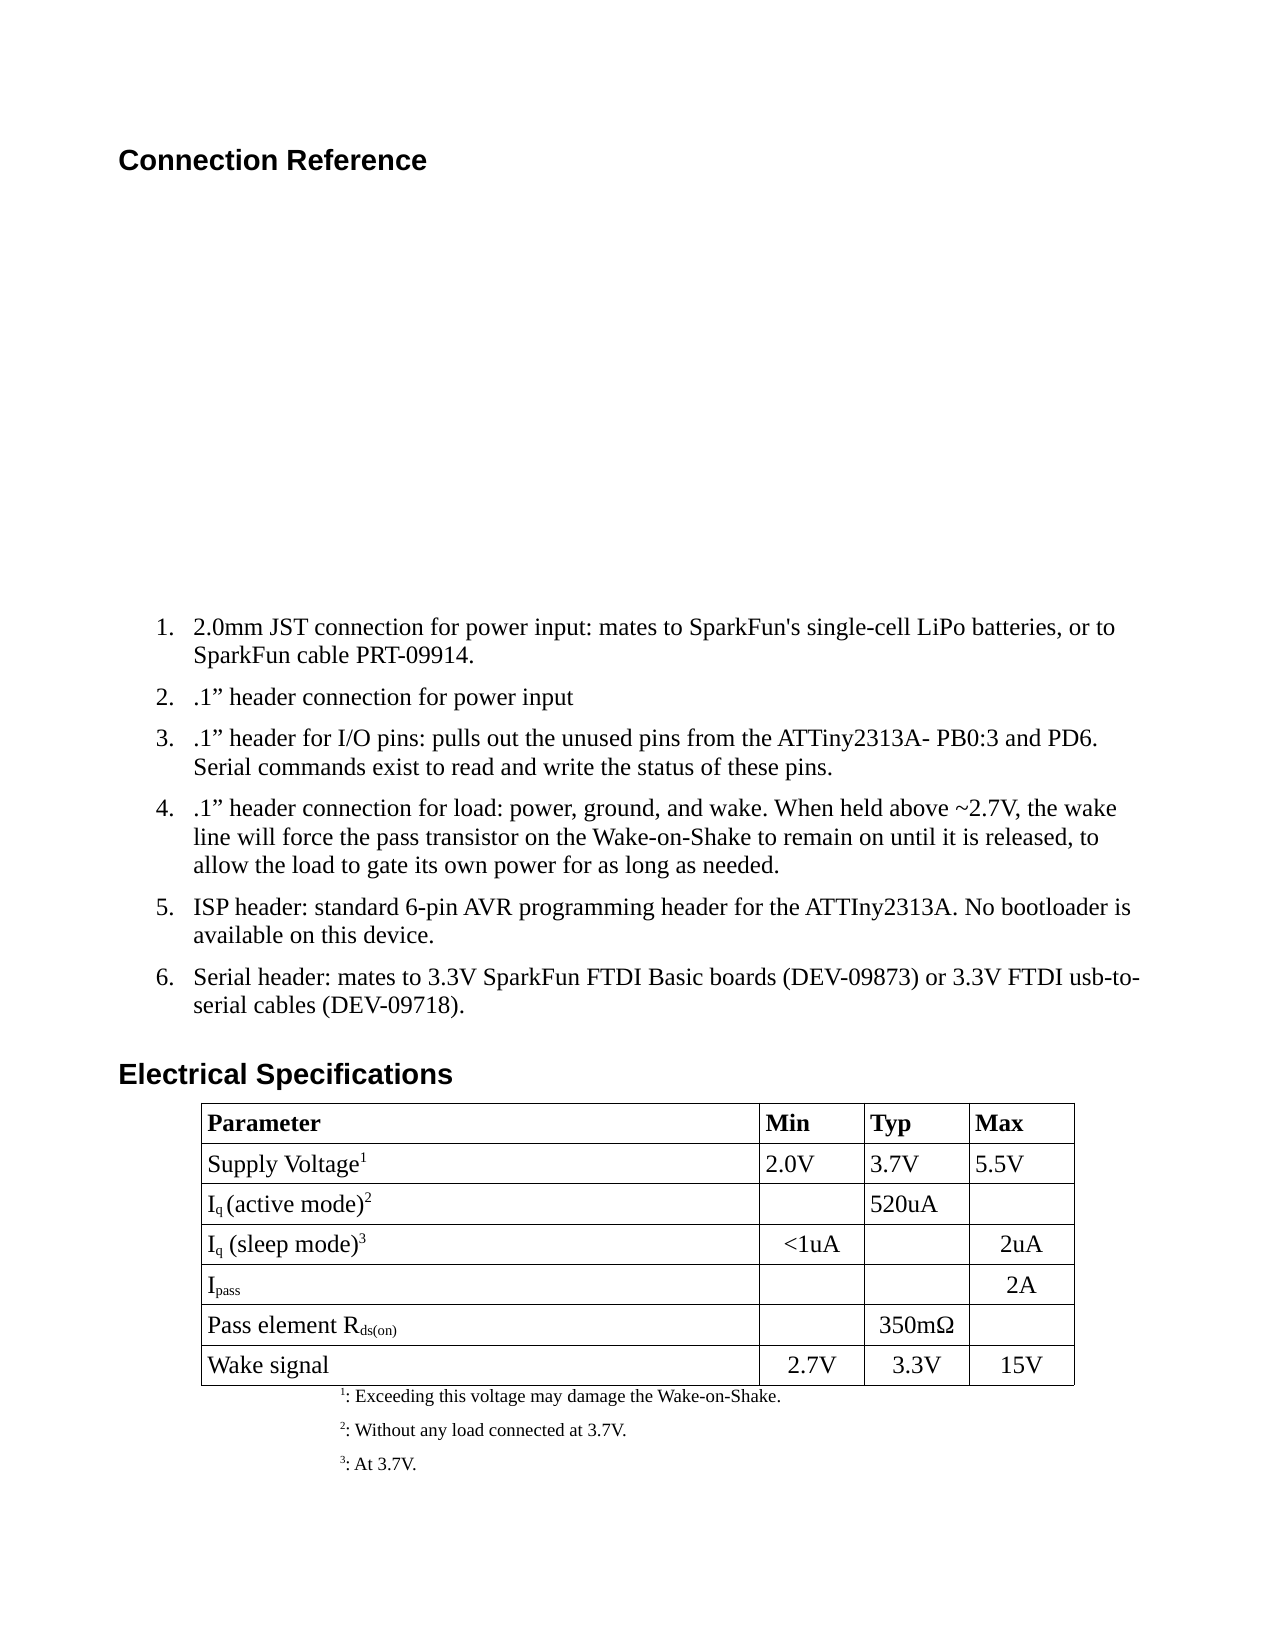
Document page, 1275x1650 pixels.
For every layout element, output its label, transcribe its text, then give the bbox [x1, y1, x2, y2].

table_cell [970, 1184, 1074, 1224]
list 2.0mm JST connection for power input: mates to SparkFun's single-cell LiPo batteries, or to SparkFun cable PRT-09914. [156, 612, 1157, 669]
table_cell <1uA [760, 1225, 864, 1264]
table_header Max [970, 1104, 1074, 1143]
table_cell 2.7V [760, 1346, 864, 1385]
table_cell 3.7V [865, 1144, 969, 1183]
list .1” header for I/O pins: pulls out the unused pins from the ATTiny2313A- PB0:3 and PD6. Serial commands exist to read and write the status of these pins. [156, 723, 1157, 780]
table_cell [760, 1265, 864, 1304]
table_cell Iq (sleep mode)3 [202, 1225, 759, 1264]
table_cell 2A [970, 1265, 1074, 1304]
table_header Parameter [202, 1104, 759, 1143]
table_cell Iq (active mode)2 [202, 1184, 759, 1224]
table_cell [865, 1225, 969, 1264]
text 2: Without any load connected at 3.7V. [340, 1419, 1157, 1441]
table_cell [970, 1305, 1074, 1344]
table_cell 350mΩ [865, 1305, 969, 1344]
subtitle Connection Reference [118, 143, 1157, 177]
list .1” header connection for power input [156, 682, 1157, 710]
table_cell 3.3V [865, 1346, 969, 1385]
list ISP header: standard 6-pin AVR programming header for the ATTIny2313A. No bootloader is available on this device. [156, 892, 1157, 949]
table_cell [760, 1184, 864, 1224]
table_cell 520uA [865, 1184, 969, 1224]
table_cell Wake signal [202, 1346, 759, 1385]
list Serial header: mates to 3.3V SparkFun FTDI Basic boards (DEV-09873) or 3.3V FTDI usb-to-serial cables (DEV-09718). [156, 962, 1157, 1019]
table_cell Supply Voltage1 [202, 1144, 759, 1183]
table_cell 15V [970, 1346, 1074, 1385]
table_header Min [760, 1104, 864, 1143]
text 3: At 3.7V. [340, 1453, 1157, 1475]
table_header Typ [865, 1104, 969, 1143]
list .1” header connection for load: power, ground, and wake. When held above ~2.7V, the wake line will force the pass transistor on the Wake-on-Shake to remain on until it is released, to allow the load to gate its own power for as long as needed. [156, 793, 1157, 879]
subtitle Electrical Specifications [118, 1057, 1157, 1090]
table_cell [865, 1265, 969, 1304]
text 1: Exceeding this voltage may damage the Wake-on-Shake. [340, 1385, 1157, 1407]
table_cell 2uA [970, 1225, 1074, 1264]
table_cell 2.0V [760, 1144, 864, 1183]
table_cell Ipass [202, 1265, 759, 1304]
table_cell Pass element Rds(on) [202, 1305, 759, 1344]
table_cell 5.5V [970, 1144, 1074, 1183]
table_cell [760, 1305, 864, 1344]
